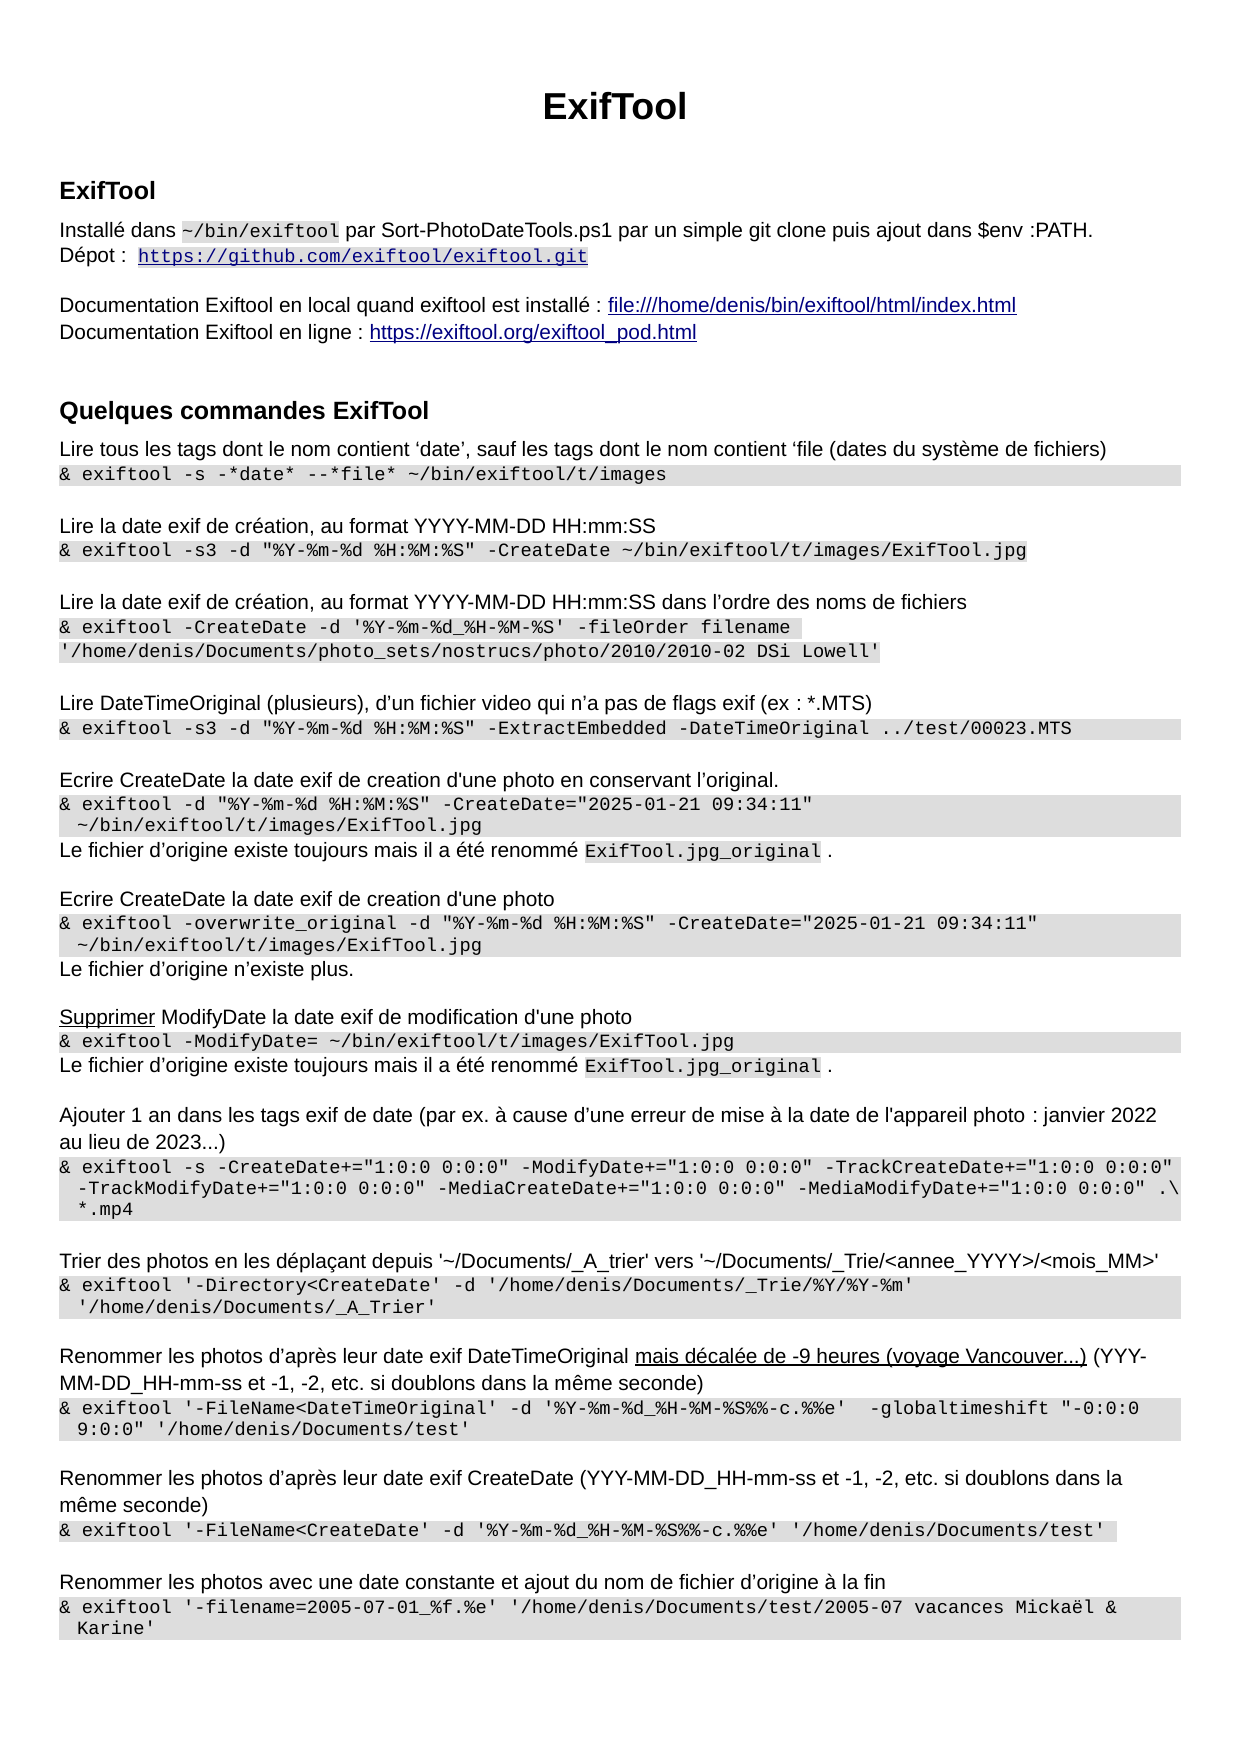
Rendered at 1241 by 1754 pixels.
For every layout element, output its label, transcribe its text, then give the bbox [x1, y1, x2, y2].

text Ecrire CreateDate la date exif de creation d'une photo en conservant l’original. [59, 767, 1181, 791]
text & exiftool -s -*date* --*file* ~/bin/exiftool/t/images [667, 465, 1181, 486]
text & exiftool '-Directory<CreateDate' -d '/home/denis/Documents/_Trie/%Y/%Y-%m' '/home/denis/Documents/_A_Trier' [59, 1276, 1181, 1319]
text Lire la date exif de création, au format YYYY-MM-DD HH:mm:SS dans l’ordre des noms de fichiers [59, 590, 1181, 614]
subtitle ExifTool [59, 176, 1181, 205]
text Installé dans ~/bin/exiftool par Sort-PhotoDateTools.ps1 par un simple git clone puis ajout dans $env :PATH. [59, 217, 1181, 243]
text Renommer les photos avec une date constante et ajout du nom de fichier d’origine à la fin [59, 1570, 1181, 1594]
text Lire DateTimeOriginal (plusieurs), d’un fichier video qui n’a pas de flags exif (ex : *.MTS) [59, 691, 1181, 715]
text & exiftool '-filename=2005-07-01_%f.%e' '/home/denis/Documents/test/2005-07 vacances Mickaël & Karine' [59, 1597, 1181, 1640]
text & exiftool -d "%Y-%m-%d %H:%M:%S" -CreateDate="2025-01-21 09:34:11" ~/bin/exiftool/t/images/ExifTool.jpg [482, 795, 1181, 837]
text Dépot : https://github.com/exiftool/exiftool.git [59, 243, 1181, 268]
text & exiftool -overwrite_original -d "%Y-%m-%d %H:%M:%S" -CreateDate="2025-01-21 09:34:11" ~/bin/exiftool/t/images/ExifTool.jpg [482, 914, 1181, 957]
text & exiftool '-FileName<DateTimeOriginal' -d '%Y-%m-%d_%H-%M-%S%%-c.%%e' -globaltimeshift "-0:0:0 9:0:0" '/home/denis/Documents/test' [59, 1398, 1181, 1441]
text Trier des photos en les déplaçant depuis '~/Documents/_A_trier' vers '~/Documents/_Trie/<annee_YYYY>/<mois_MM>' [59, 1249, 1181, 1273]
text Supprimer ModifyDate la date exif de modification d'une photo [59, 1004, 1181, 1028]
text & exiftool -CreateDate -d '%Y-%m-%d_%H-%M-%S' -fileOrder filename '/home/denis/Documents/photo_sets/nostrucs/photo/2010/2010-02 DSi Lowell' [59, 618, 1181, 663]
title ExifTool [59, 84, 1181, 127]
text Le fichier d’origine existe toujours mais il a été renommé ExifTool.jpg_original . [59, 837, 1181, 887]
text Ecrire CreateDate la date exif de creation d'une photo [59, 887, 1181, 911]
text Ajouter 1 an dans les tags exif de date (par ex. à cause d’une erreur de mise à la date de l'appareil photo : janvier 2022 au lieu de 2023...) [59, 1102, 1181, 1154]
text & exiftool -ModifyDate= ~/bin/exiftool/t/images/ExifTool.jpg [734, 1032, 1181, 1053]
text Lire tous les tags dont le nom contient ‘date’, sauf les tags dont le nom contient ‘file (dates du système de fichiers) [59, 437, 1181, 461]
text Le fichier d’origine n’existe plus. [59, 957, 1181, 981]
text & exiftool -s3 -d "%Y-%m-%d %H:%M:%S" -ExtractEmbedded -DateTimeOriginal ../test/00023.MTS [59, 719, 1181, 740]
text Le fichier d’origine existe toujours mais il a été renommé ExifTool.jpg_original . [59, 1053, 1181, 1102]
text Documentation Exiftool en local quand exiftool est installé : file:///home/denis/bin/exiftool/html/index.html [59, 293, 1181, 317]
text Renommer les photos d’après leur date exif DateTimeOriginal mais décalée de -9 heures (voyage Vancouver...) (YYY-MM-DD_HH-mm-ss et -1, -2, etc. si doublons dans la même seconde) [59, 1343, 1181, 1395]
text Renommer les photos d’après leur date exif CreateDate (YYY-MM-DD_HH-mm-ss et -1, -2, etc. si doublons dans la même seconde) [59, 1466, 1181, 1517]
text & exiftool -s3 -d "%Y-%m-%d %H:%M:%S" -CreateDate ~/bin/exiftool/t/images/ExifTool.jpg [1027, 541, 1181, 562]
text Lire la date exif de création, au format YYYY-MM-DD HH:mm:SS [59, 513, 1181, 537]
text Documentation Exiftool en ligne : https://exiftool.org/exiftool_pod.html [59, 320, 1181, 344]
subtitle Quelques commandes ExifTool [59, 396, 1181, 425]
text & exiftool -s -CreateDate+="1:0:0 0:0:0" -ModifyDate+="1:0:0 0:0:0" -TrackCreateDate+="1:0:0 0:0:0" -TrackModifyDate+="1:0:0 0:0:0" -MediaCreateDate+="1:0:0 0:0:0" -MediaModifyDate+="1:0:0 0:0:0" .\*.mp4 [59, 1157, 1181, 1221]
